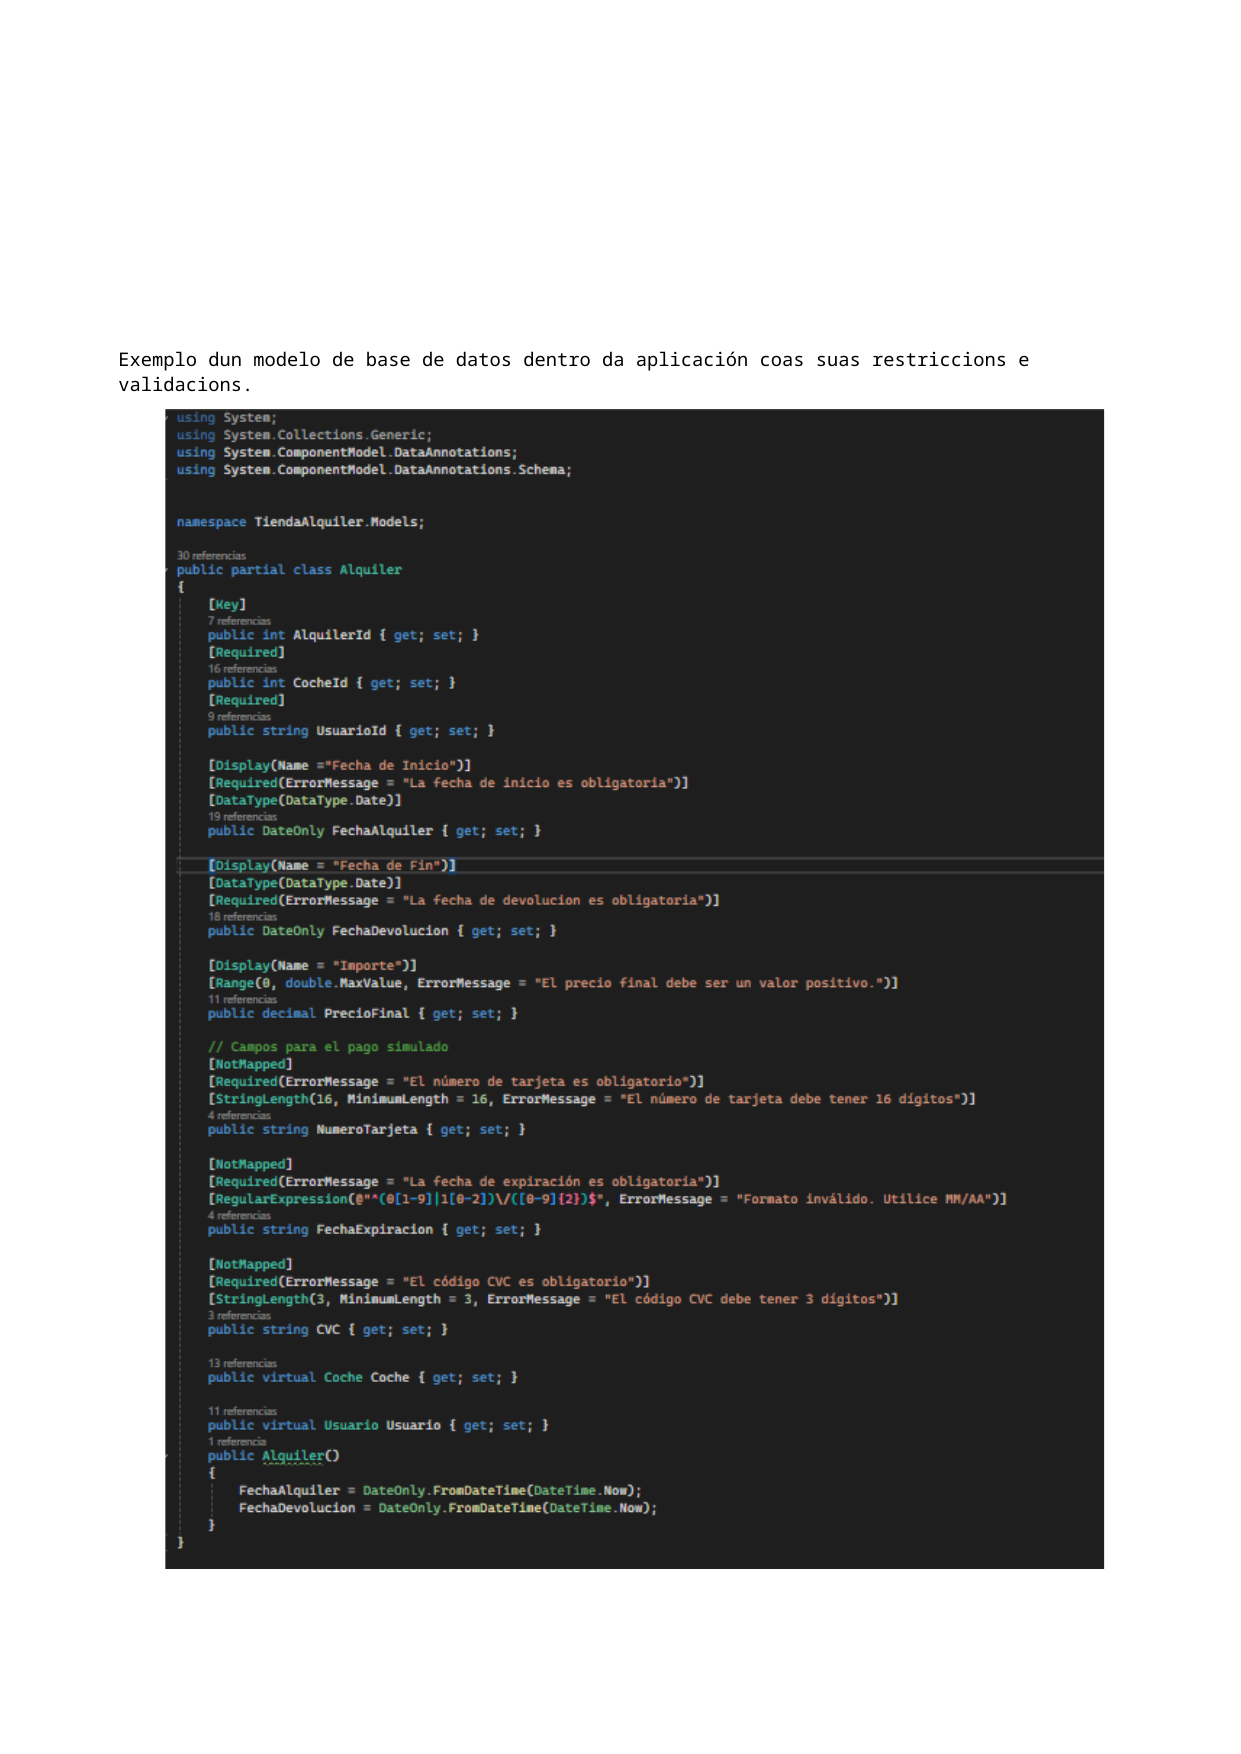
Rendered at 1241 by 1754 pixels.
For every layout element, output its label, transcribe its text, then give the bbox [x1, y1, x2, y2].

picture [165, 409, 1105, 1569]
text Exemplo dun modelo de base de datos dentro da aplicación coas suas restriccions e validacions. [118, 346, 1152, 397]
